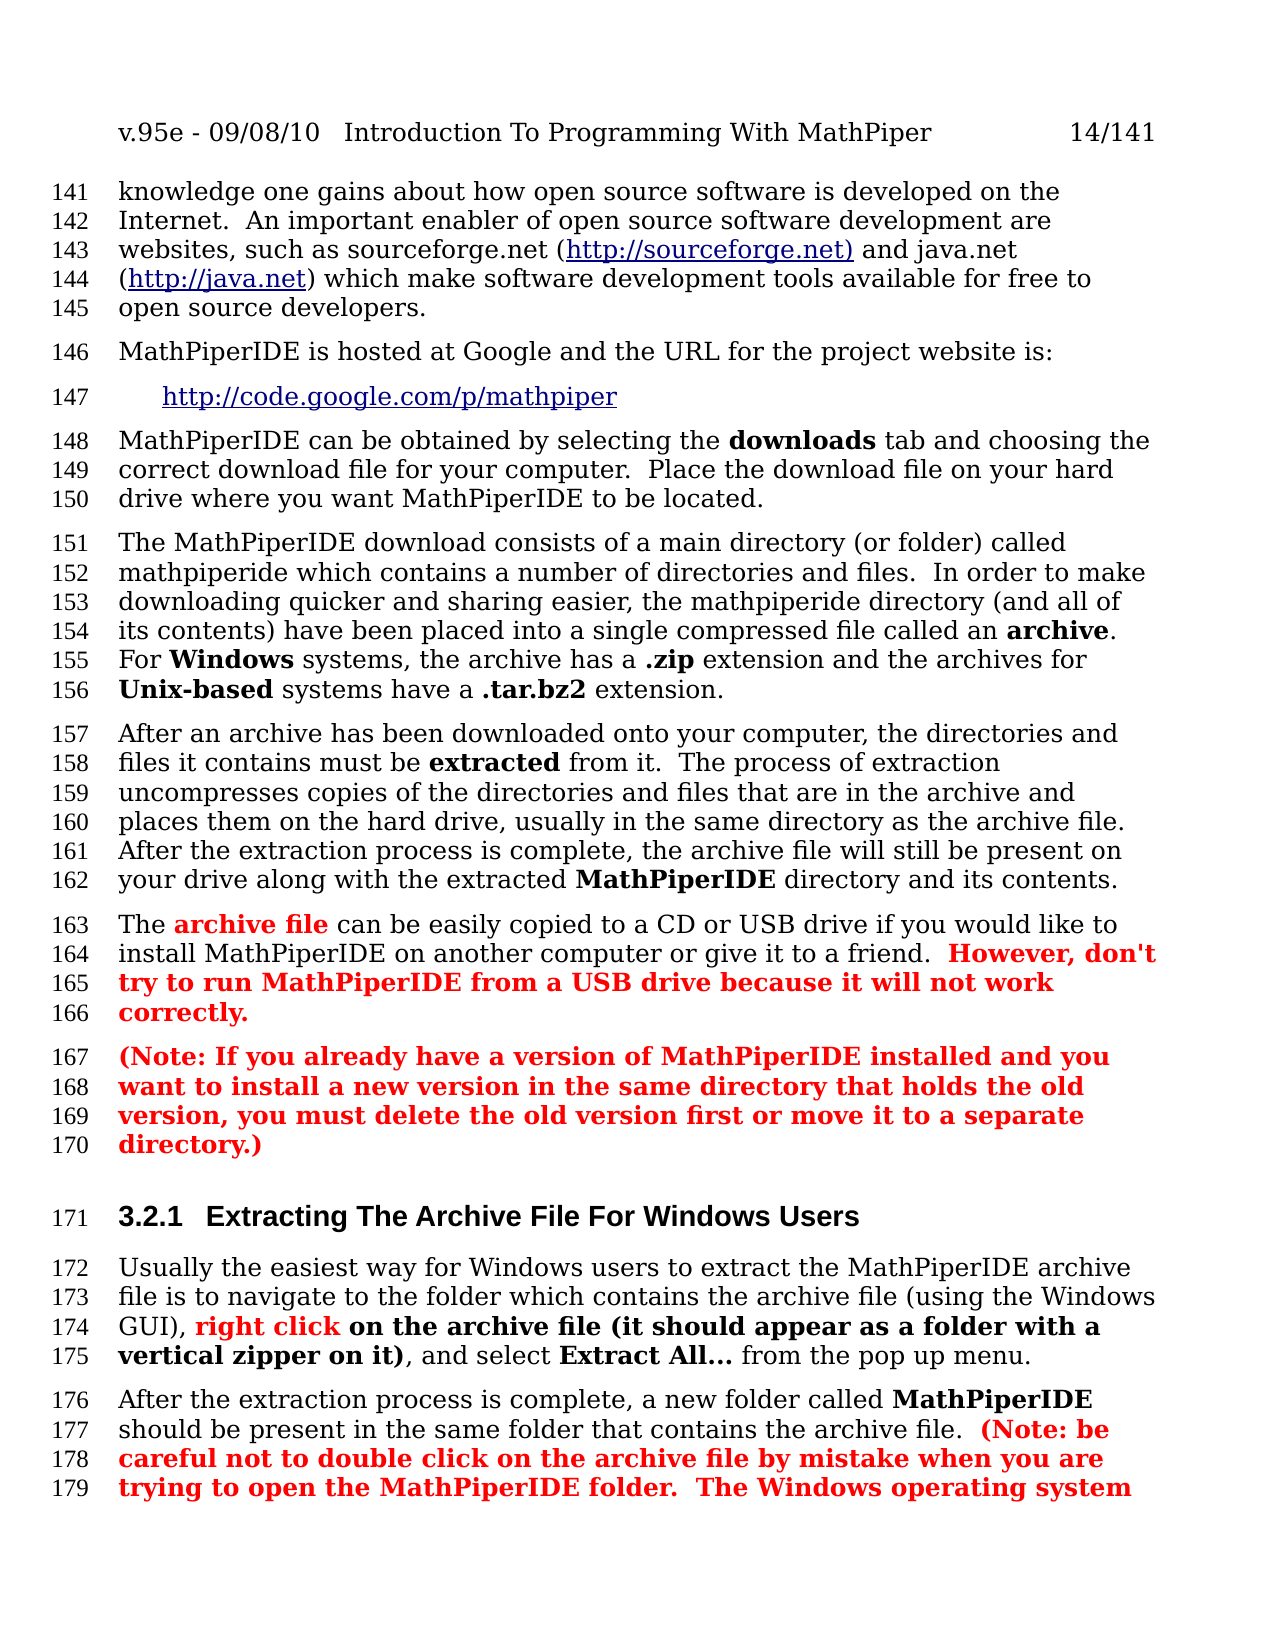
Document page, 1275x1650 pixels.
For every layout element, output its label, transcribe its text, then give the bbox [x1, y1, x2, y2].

text MathPiperIDE can be obtained by selecting the downloads tab and choosing the correct download file for your computer. Place the download file on your hard drive where you want MathPiperIDE to be located. [118, 426, 1157, 514]
text (Note: If you already have a version of MathPiperIDE installed and you want to install a new version in the same directory that holds the old version, you must delete the old version first or move it to a separate directory.) [118, 1042, 1157, 1160]
subtitle Extracting The Archive File For Windows Users [118, 1199, 1157, 1232]
text MathPiperIDE is hosted at Google and the URL for the project website is: [118, 338, 1157, 367]
text http://code.google.com/p/mathpiper [162, 382, 1157, 411]
text After the extraction process is complete, a new folder called MathPiperIDE should be present in the same folder that contains the archive file. (Note: be careful not to double click on the archive file by mistake when you are trying to open the MathPiperIDE folder. The Windows operating system [118, 1385, 1157, 1503]
text Usually the easiest way for Windows users to extract the MathPiperIDE archive file is to navigate to the folder which contains the archive file (using the Windows GUI), right click on the archive file (it should appear as a folder with a vertical zipper on it), and select Extract All... from the pop up menu. [118, 1253, 1157, 1370]
text After an archive has been downloaded onto your computer, the directories and files it contains must be extracted from it. The process of extraction uncompresses copies of the directories and files that are in the archive and places them on the hard drive, usually in the same directory as the archive file. After the extraction process is complete, the archive file will still be present on your drive along with the extracted MathPiperIDE directory and its contents. [118, 719, 1157, 895]
text The MathPiperIDE download consists of a main directory (or folder) called mathpiperide which contains a number of directories and files. In order to make downloading quicker and sharing easier, the mathpiperide directory (and all of its contents) have been placed into a single compressed file called an archive. For Windows systems, the archive has a .zip extension and the archives for Unix-based systems have a .tar.bz2 extension. [118, 529, 1157, 704]
text knowledge one gains about how open source software is developed on the Internet. An important enabler of open source software development are websites, such as sourceforge.net (http://sourceforge.net) and java.net (http://java.net) which make software development tools available for free to open source developers. [118, 177, 1157, 323]
text The archive file can be easily copied to a CD or USB drive if you would like to install MathPiperIDE on another computer or give it to a friend. However, don't try to run MathPiperIDE from a USB drive because it will not work correctly. [118, 910, 1157, 1027]
